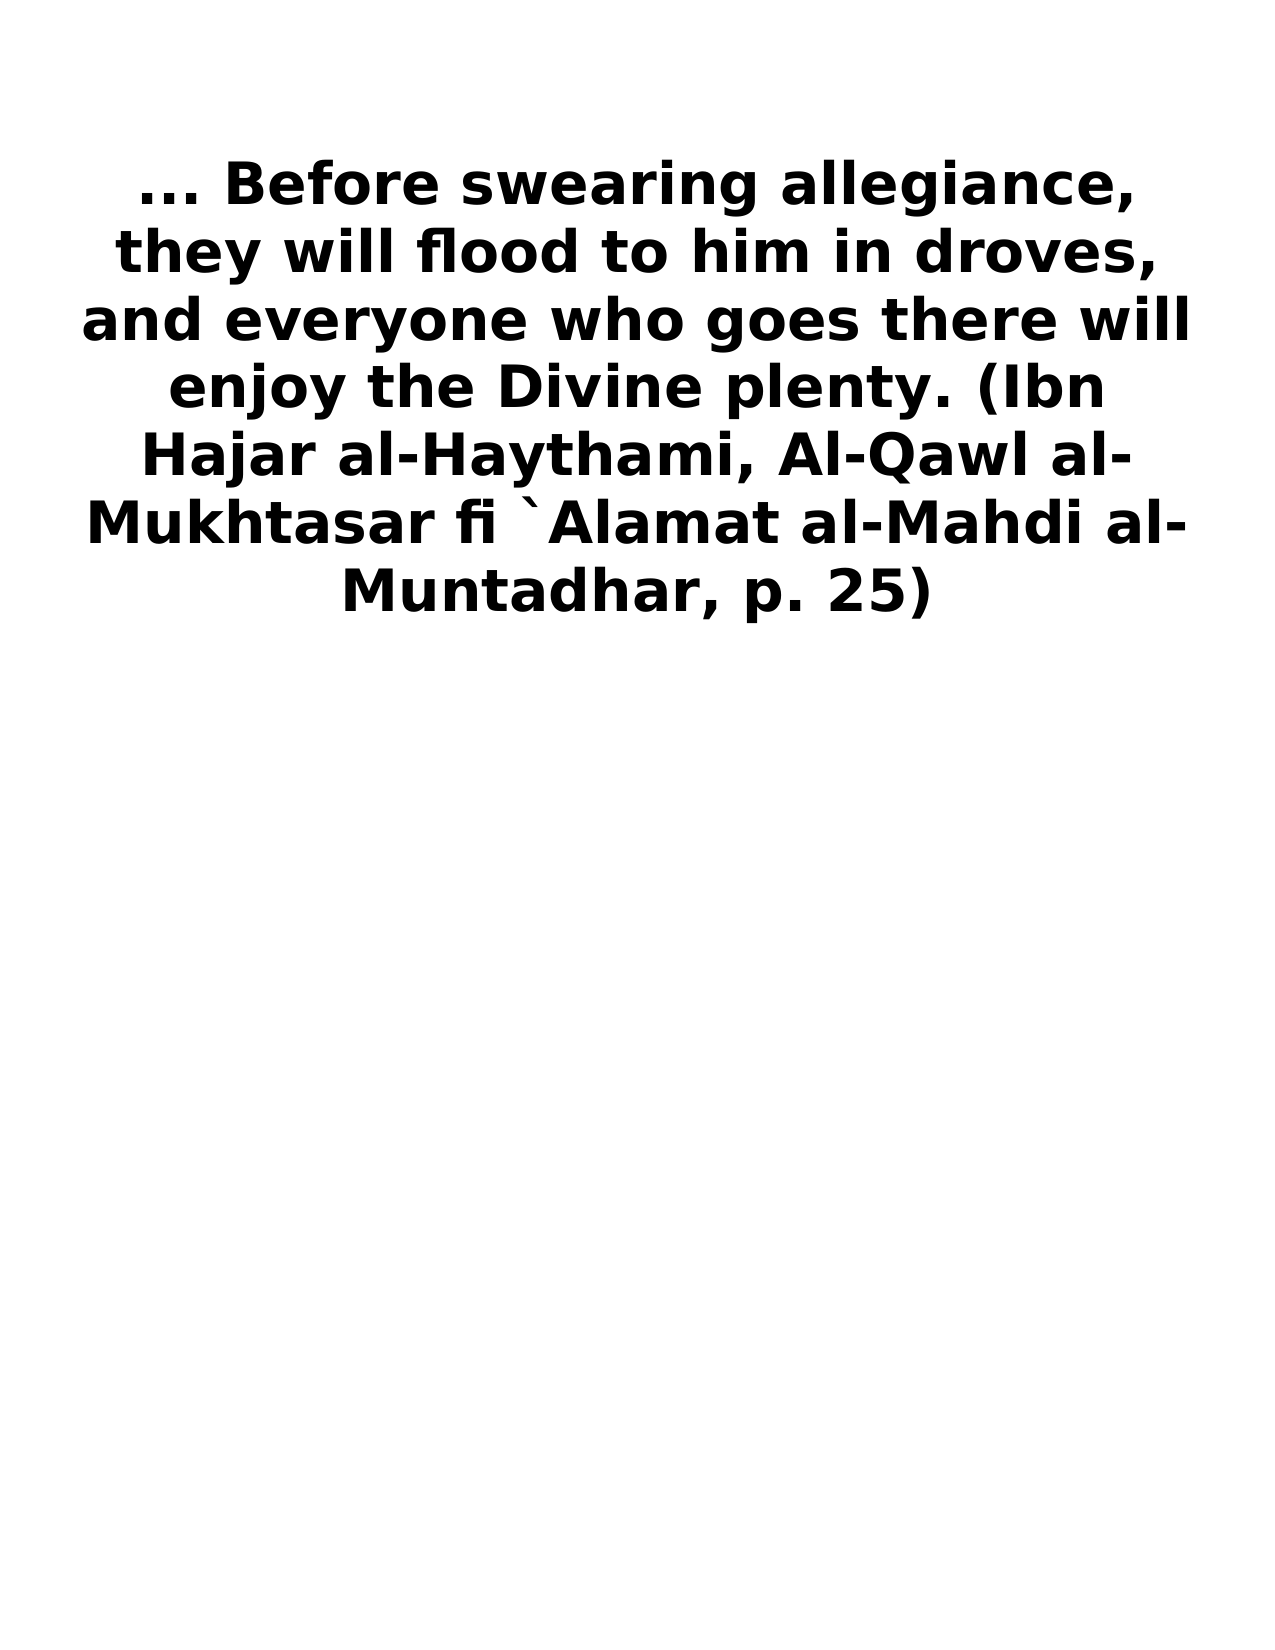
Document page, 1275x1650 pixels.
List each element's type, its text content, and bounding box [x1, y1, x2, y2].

subtitle ... Before swearing allegiance, they will flood to him in droves, and everyone who goes there will enjoy the Divine plenty. (Ibn Hajar al-Haythami, Al-Qawl al-Mukhtasar fi `Alamat al-Mahdi al-Muntadhar, p. 25) [75, 150, 1200, 625]
